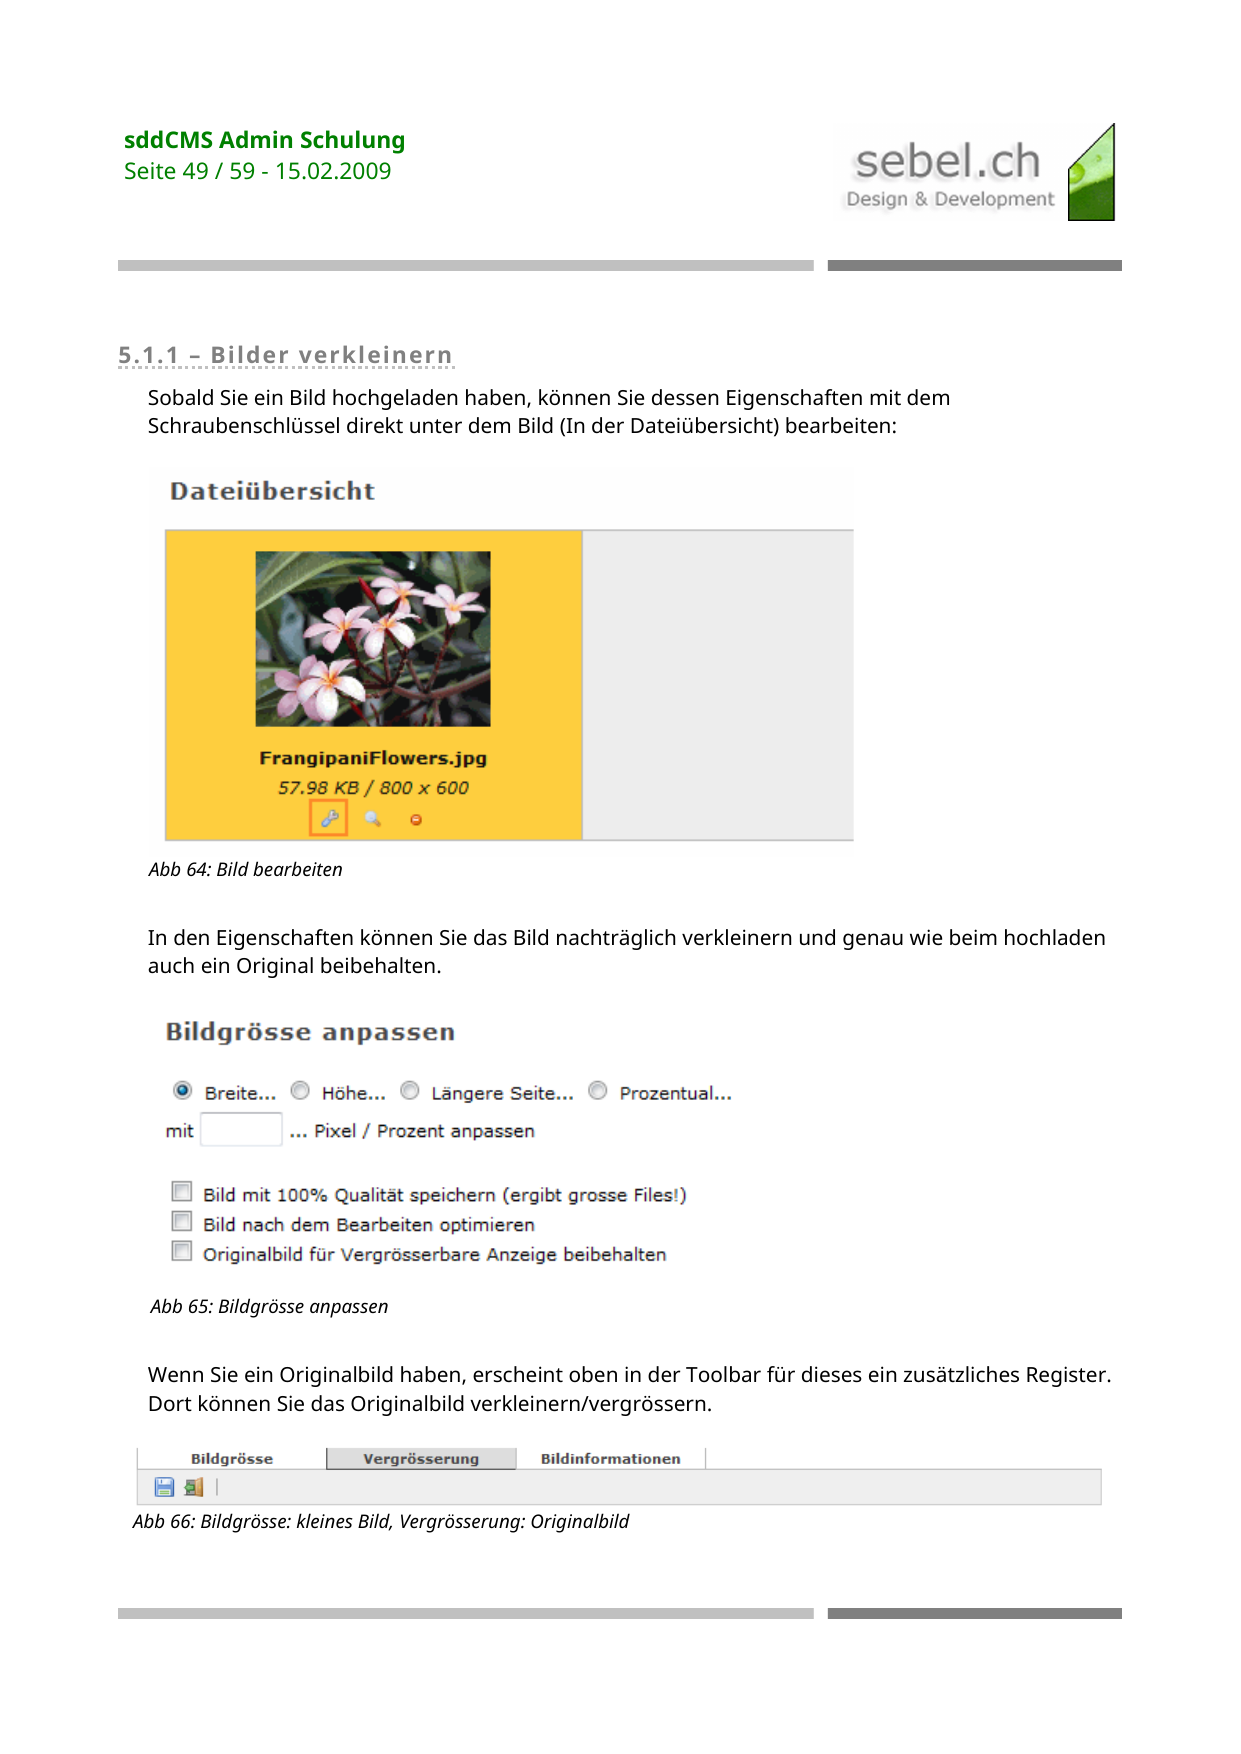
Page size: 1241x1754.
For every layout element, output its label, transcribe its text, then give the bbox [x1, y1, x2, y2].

picture [118, 260, 1122, 271]
picture [118, 1608, 1122, 1619]
picture [148, 467, 854, 857]
text [149, 455, 854, 467]
picture [132, 1442, 1108, 1509]
text Abb 65: Bildgrösse anpassen [151, 1294, 752, 1319]
text Abb 66: Bildgrösse: kleines Bild, Vergrösserung: Originalbild [133, 1509, 1107, 1534]
picture [150, 1006, 753, 1294]
text In den Eigenschaften können Sie das Bild nachträglich verkleinern und genau wie beim hochladen auch ein Original beibehalten. [148, 923, 1122, 980]
text Abb 64: Bild bearbeiten [149, 857, 854, 882]
text Wenn Sie ein Originalbild haben, erscheint oben in der Toolbar für dieses ein zusätzliches Register. Dort können Sie das Originalbild verkleinern/vergrössern. [148, 1360, 1122, 1417]
subtitle 5.1.1 – Bilder verkleinern [118, 339, 1122, 371]
text [151, 994, 752, 1006]
text Sobald Sie ein Bild hochgeladen haben, können Sie dessen Eigenschaften mit dem Schraubenschlüssel direkt unter dem Bild (In der Dateiübersicht) bearbeiten: [148, 383, 1122, 440]
